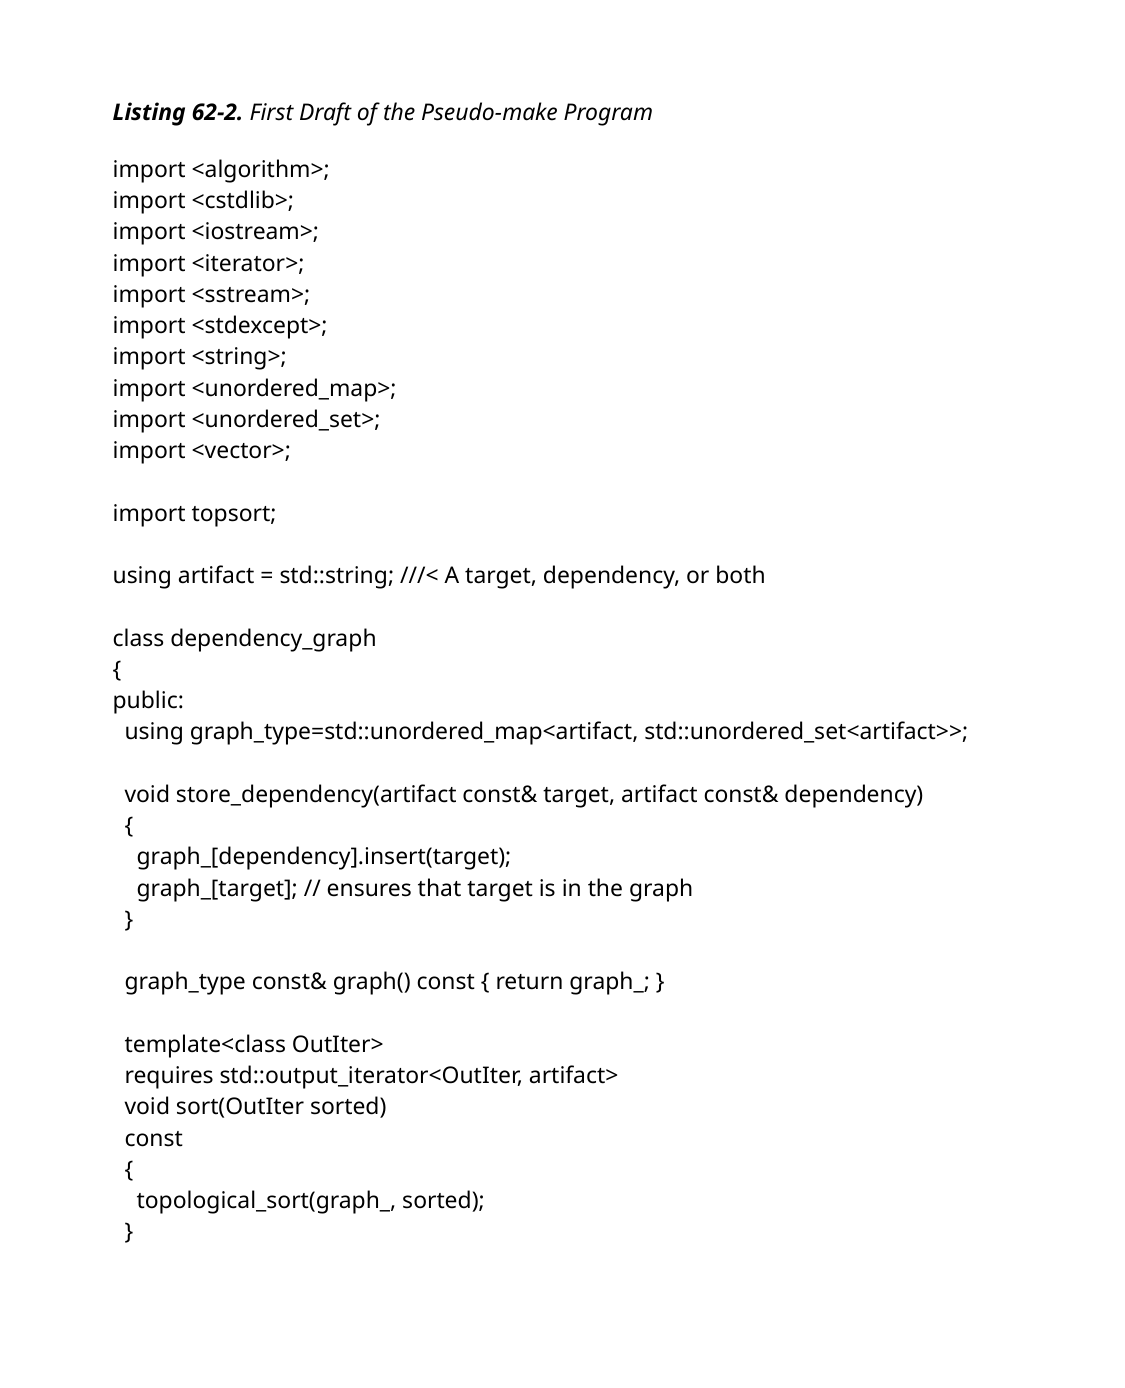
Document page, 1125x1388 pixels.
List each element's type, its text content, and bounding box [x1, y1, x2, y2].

text import <cstdlib>; [112, 184, 1012, 215]
text class dependency_graph [112, 621, 1012, 653]
text import <sstream>; [112, 278, 1012, 309]
text const [112, 1121, 1012, 1153]
text graph_[target]; // ensures that target is in the graph [112, 871, 1012, 903]
text { [112, 809, 1012, 840]
text import <unordered_set>; [112, 403, 1012, 434]
text import <algorithm>; [112, 153, 1012, 184]
text Listing 62-2. First Draft of the Pseudo-make Program [112, 96, 1012, 127]
text using graph_type=std::unordered_map<artifact, std::unordered_set<artifact>>; [112, 715, 1012, 746]
text import <stdexcept>; [112, 309, 1012, 340]
text import <iterator>; [112, 246, 1012, 278]
text topological_sort(graph_, sorted); [112, 1184, 1012, 1215]
text { [112, 1153, 1012, 1184]
text public: [112, 684, 1012, 715]
text template<class OutIter> [112, 1028, 1012, 1059]
text import <unordered_map>; [112, 371, 1012, 403]
text graph_[dependency].insert(target); [112, 840, 1012, 871]
text void store_dependency(artifact const& target, artifact const& dependency) [112, 778, 1012, 809]
text } [112, 903, 1012, 934]
text using artifact = std::string; ///< A target, dependency, or both [112, 559, 1012, 590]
text } [112, 1215, 1012, 1246]
text import topsort; [112, 496, 1012, 528]
text import <iostream>; [112, 215, 1012, 246]
text import <vector>; [112, 434, 1012, 465]
text { [112, 653, 1012, 684]
text void sort(OutIter sorted) [112, 1090, 1012, 1121]
text requires std::output_iterator<OutIter, artifact> [112, 1059, 1012, 1090]
text import <string>; [112, 340, 1012, 371]
text graph_type const& graph() const { return graph_; } [112, 965, 1012, 996]
